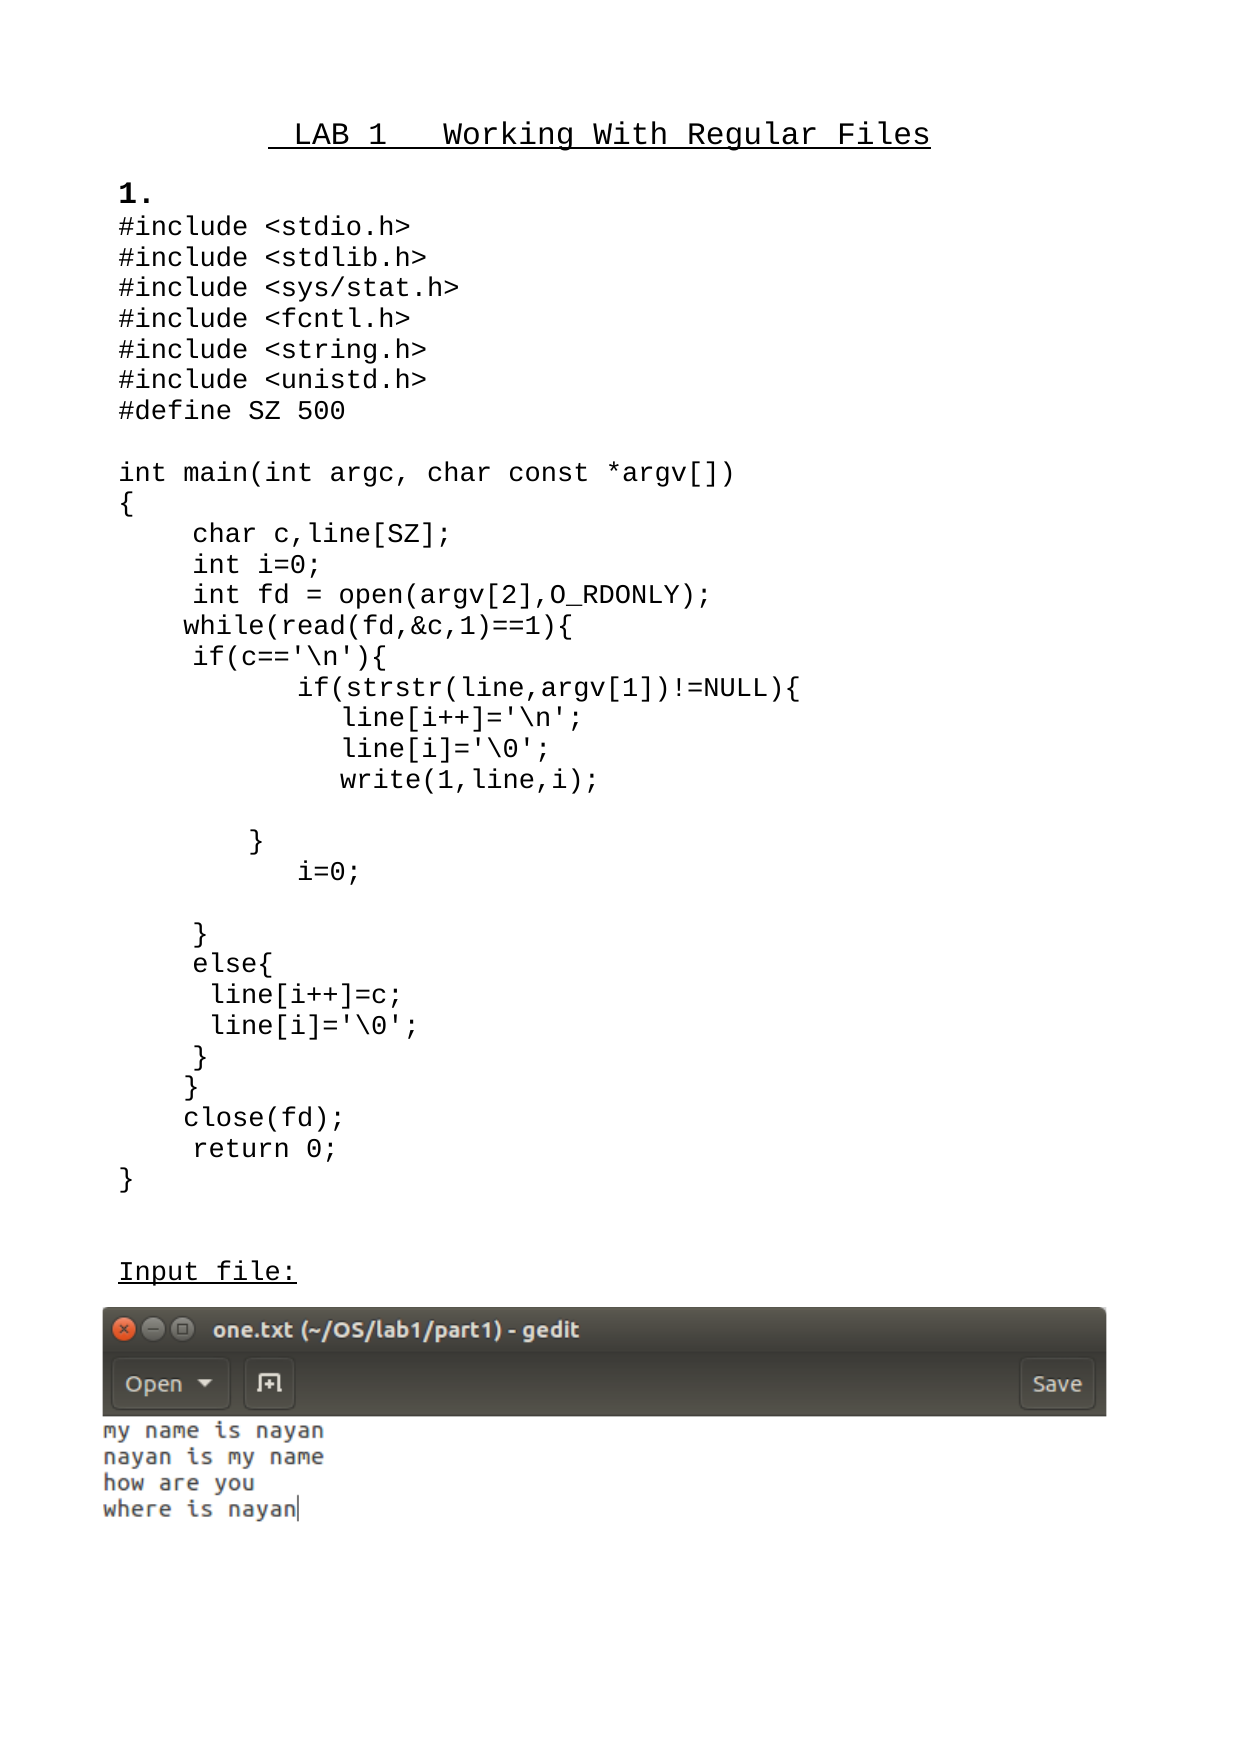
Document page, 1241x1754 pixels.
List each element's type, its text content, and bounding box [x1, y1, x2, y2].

text write(1,line,i); [118, 766, 1122, 796]
text if(c=='\n'){ [118, 643, 1122, 673]
text } [118, 827, 1122, 858]
text } [118, 1042, 1122, 1073]
text #include <stdlib.h> [118, 243, 1122, 274]
text } [118, 1073, 1122, 1104]
text line[i]='\0'; [118, 735, 1122, 766]
text #include <string.h> [118, 336, 1122, 366]
text #include <unistd.h> [118, 366, 1122, 397]
text line[i++]='\n'; [118, 704, 1122, 735]
text int main(int argc, char const *argv[]) [118, 458, 1122, 489]
text char c,line[SZ]; [118, 520, 1122, 551]
picture [102, 1307, 1107, 1716]
text } [118, 1165, 1122, 1196]
text } [118, 919, 1122, 950]
text line[i]='\0'; [118, 1012, 1122, 1042]
text line[i++]=c; [118, 981, 1122, 1012]
text LAB 1 Working With Regular Files [118, 118, 1122, 153]
text 1. [118, 177, 1122, 213]
text while(read(fd,&c,1)==1){ [118, 612, 1122, 643]
text #define SZ 500 [118, 397, 1122, 428]
text { [118, 489, 1122, 520]
text int i=0; [118, 551, 1122, 581]
text i=0; [118, 858, 1122, 889]
text #include <fcntl.h> [118, 305, 1122, 336]
text if(strstr(line,argv[1])!=NULL){ [118, 673, 1122, 704]
text else{ [118, 950, 1122, 981]
text return 0; [118, 1134, 1122, 1165]
text #include <stdio.h> [118, 213, 1122, 243]
text close(fd); [118, 1104, 1122, 1134]
text #include <sys/stat.h> [118, 274, 1122, 305]
text int fd = open(argv[2],O_RDONLY); [118, 581, 1122, 612]
text Input file: [118, 1257, 1122, 1288]
